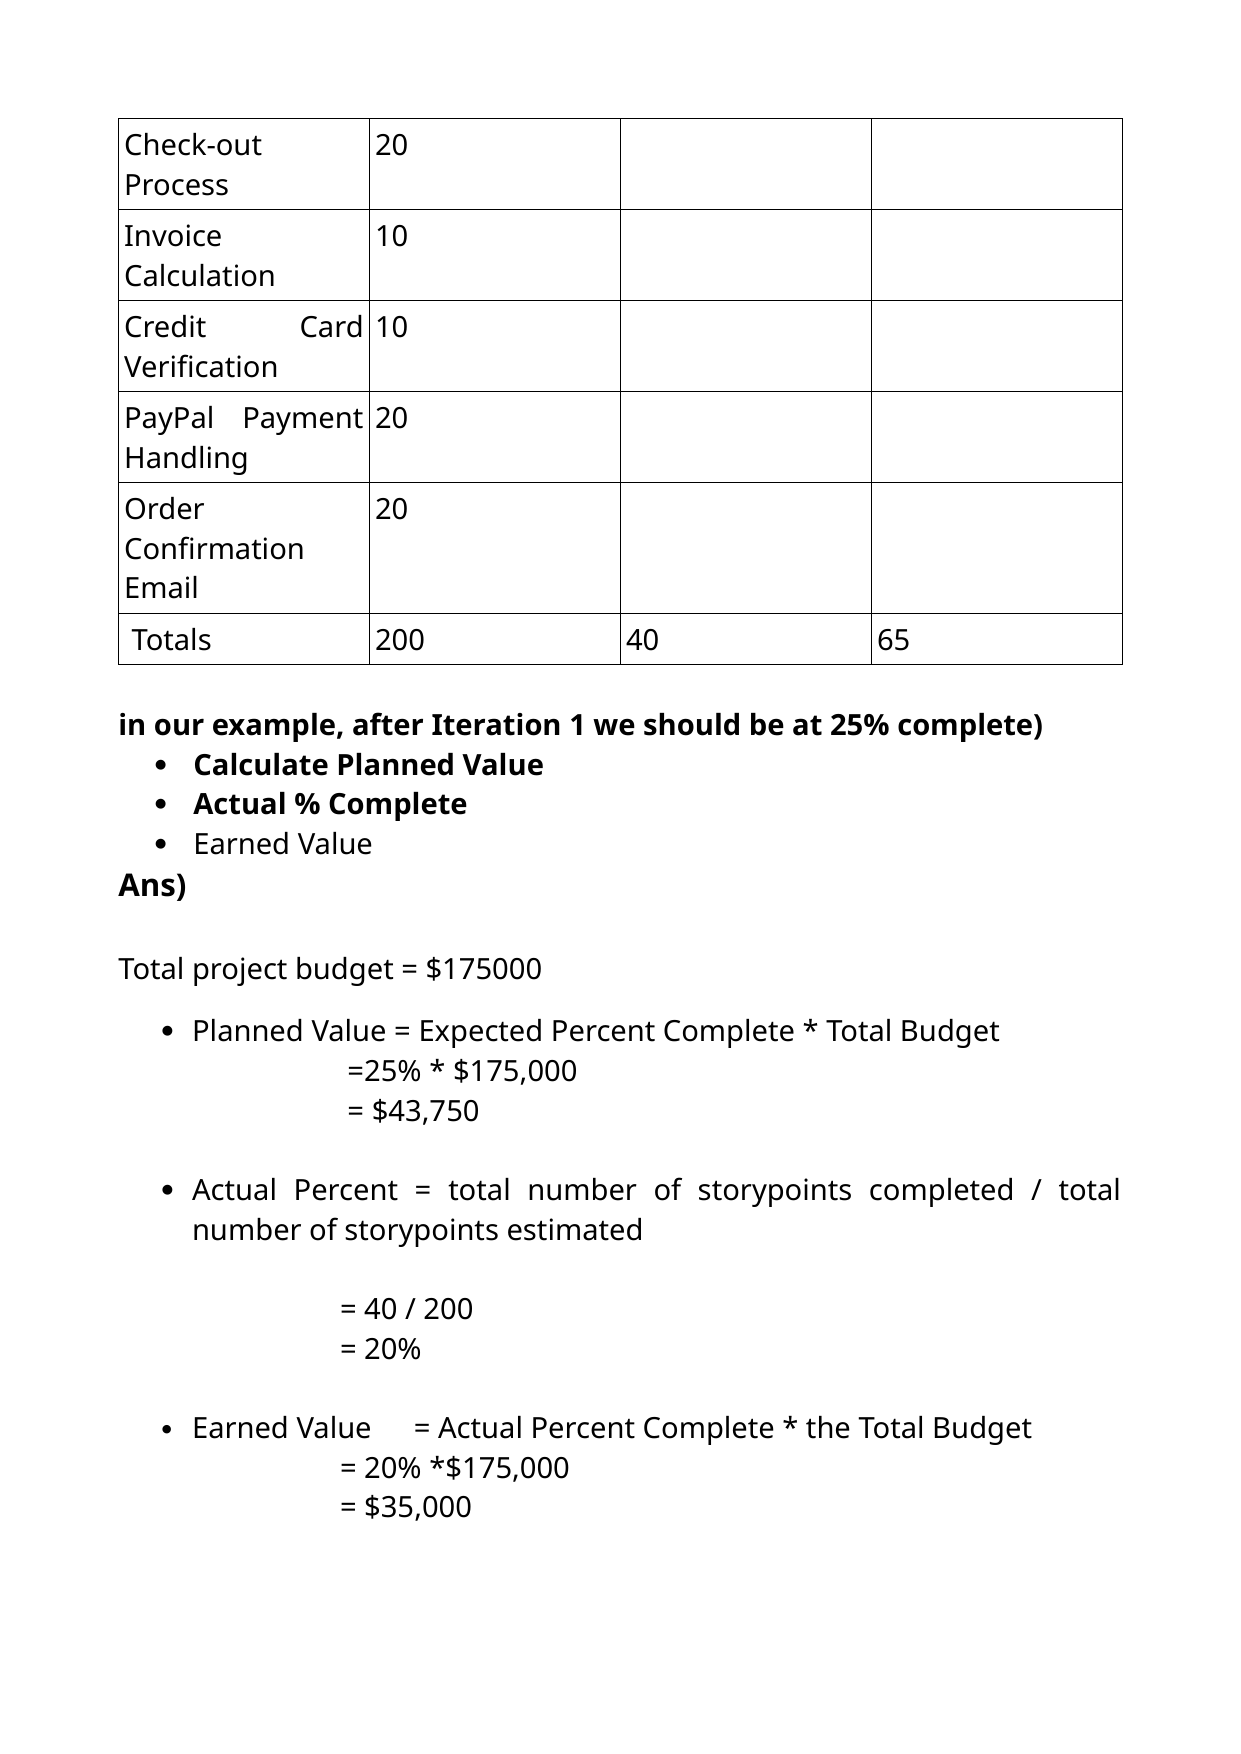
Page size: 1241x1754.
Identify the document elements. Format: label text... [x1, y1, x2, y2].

table_cell [621, 392, 871, 482]
table_cell 20 [370, 483, 620, 613]
table_cell 65 [872, 614, 1122, 664]
list Actual % Complete [156, 784, 1122, 823]
list Planned Value = Expected Percent Complete * Total Budget [162, 1010, 1122, 1050]
table_cell 200 [370, 614, 620, 664]
text = $35,000 [118, 1487, 1122, 1526]
table_cell Credit Card Verification [119, 301, 369, 391]
table_cell 20 [370, 392, 620, 482]
list Earned Value [156, 823, 1122, 863]
table_cell [621, 119, 871, 209]
table_cell [621, 483, 871, 613]
text Ans) [118, 863, 1122, 906]
table_cell PayPal Payment Handling [119, 392, 369, 482]
table_cell [872, 119, 1122, 209]
table_cell [872, 392, 1122, 482]
text =25% * $175,000 [118, 1050, 1122, 1090]
text = 40 / 200 [118, 1288, 1122, 1328]
table_cell [872, 483, 1122, 613]
table_cell [872, 210, 1122, 300]
text = 20% *$175,000 [118, 1447, 1122, 1487]
text Total project budget = $175000 [118, 948, 1122, 988]
list Earned Value = Actual Percent Complete * the Total Budget [162, 1407, 1122, 1447]
table_cell 20 [370, 119, 620, 209]
table_cell Check-out Process [119, 119, 369, 209]
list Calculate Planned Value [156, 744, 1122, 784]
table_cell Totals [119, 614, 369, 664]
list Actual Percent = total number of storypoints completed / total number of storypoints estimated [162, 1169, 1122, 1248]
text = 20% [118, 1328, 1122, 1368]
table_cell 10 [370, 301, 620, 391]
table_cell 10 [370, 210, 620, 300]
table_cell Order Confirmation Email [119, 483, 369, 613]
table_cell [621, 301, 871, 391]
text = $43,750 [118, 1090, 1122, 1129]
table_cell Invoice Calculation [119, 210, 369, 300]
text in our example, after Iteration 1 we should be at 25% complete) [118, 704, 1122, 744]
table_cell [872, 301, 1122, 391]
table_cell [621, 210, 871, 300]
table_cell 40 [621, 614, 871, 664]
